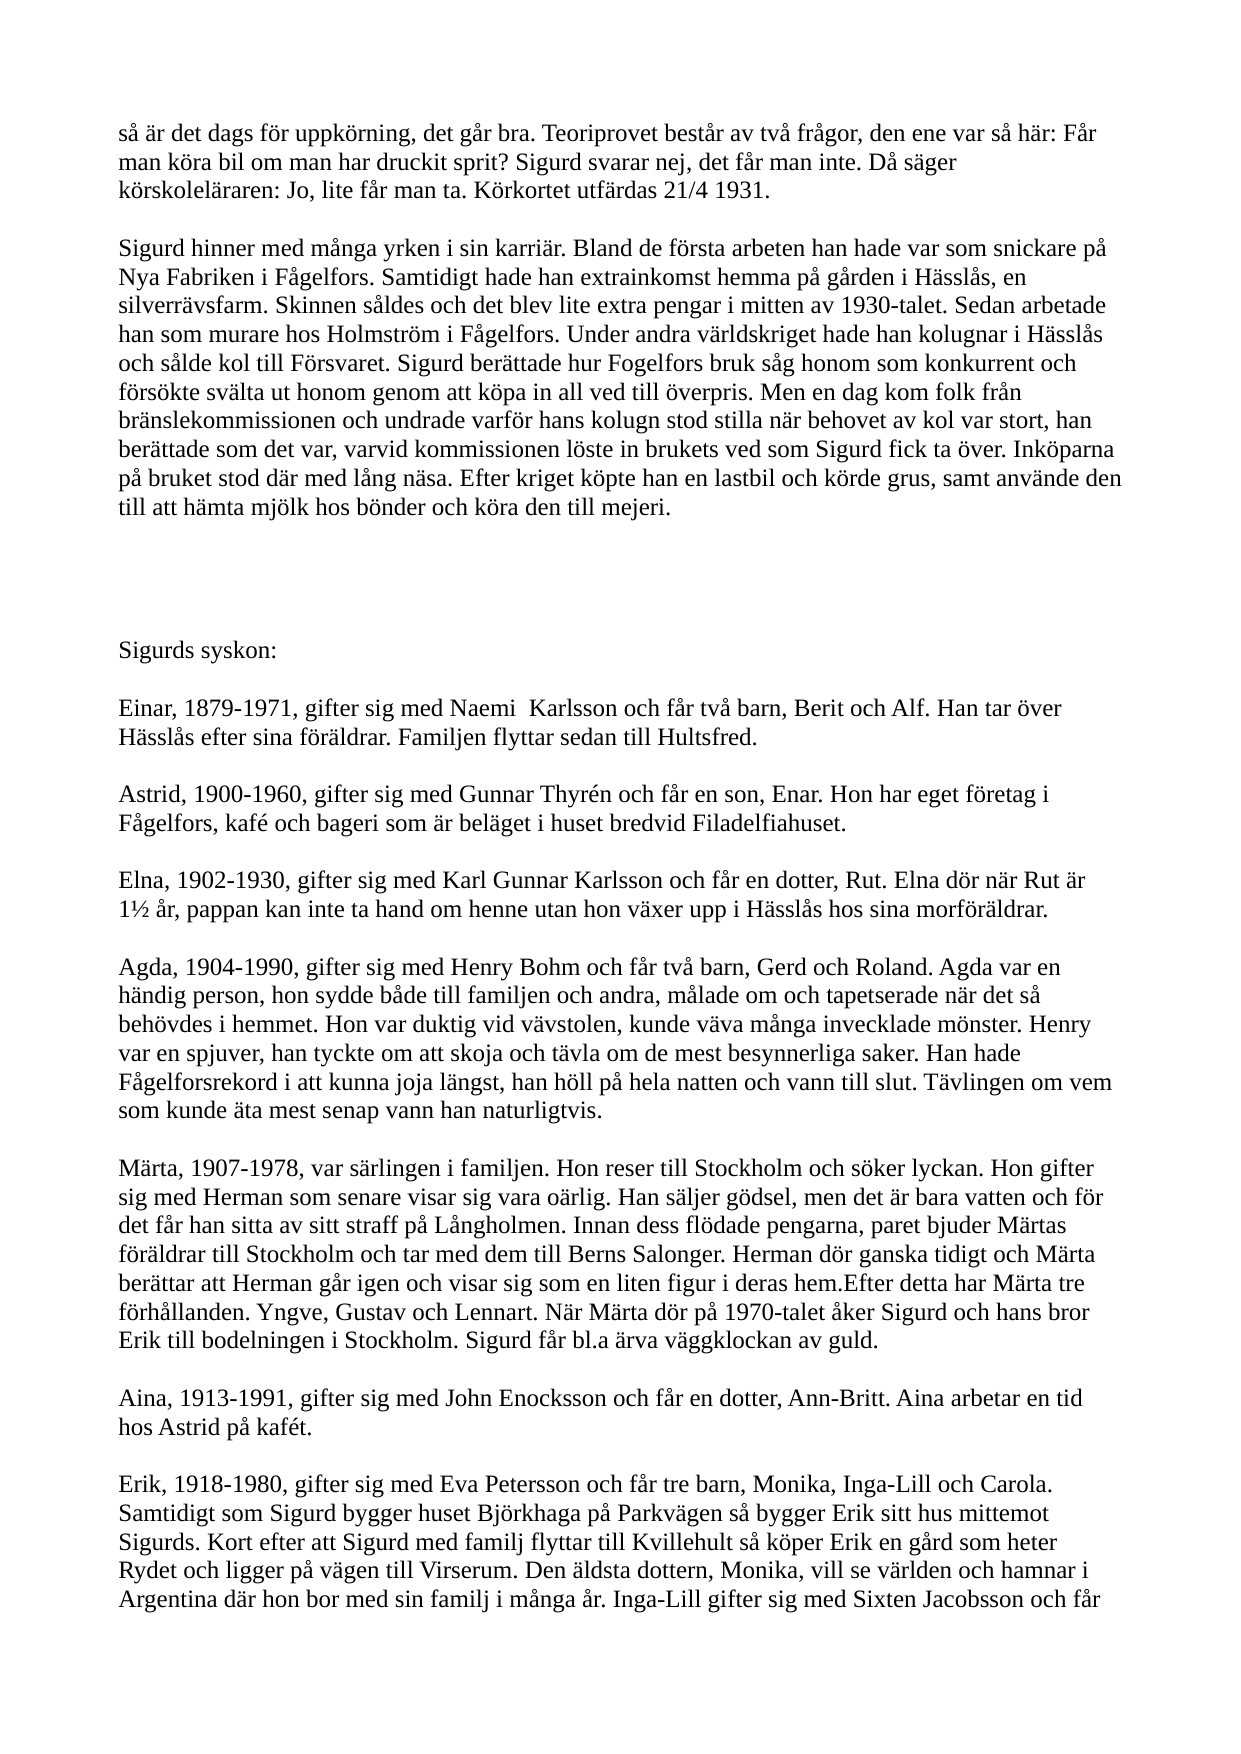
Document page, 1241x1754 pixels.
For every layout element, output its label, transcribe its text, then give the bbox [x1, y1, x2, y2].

text Agda, 1904-1990, gifter sig med Henry Bohm och får två barn, Gerd och Roland. Agda var en händig person, hon sydde både till familjen och andra, målade om och tapetserade när det så behövdes i hemmet. Hon var duktig vid vävstolen, kunde väva många invecklade mönster. Henry var en spjuver, han tyckte om att skoja och tävla om de mest besynnerliga saker. Han hade Fågelforsrekord i att kunna joja längst, han höll på hela natten och vann till slut. Tävlingen om vem som kunde äta mest senap vann han naturligtvis. [118, 952, 1122, 1124]
text Aina, 1913-1991, gifter sig med John Enocksson och får en dotter, Ann-Britt. Aina arbetar en tid hos Astrid på kafét. [118, 1383, 1122, 1441]
text Erik, 1918-1980, gifter sig med Eva Petersson och får tre barn, Monika, Inga-Lill och Carola. Samtidigt som Sigurd bygger huset Björkhaga på Parkvägen så bygger Erik sitt hus mittemot Sigurds. Kort efter att Sigurd med familj flyttar till Kvillehult så köper Erik en gård som heter Rydet och ligger på vägen till Virserum. Den äldsta dottern, Monika, vill se världen och hamnar i Argentina där hon bor med sin familj i många år. Inga-Lill gifter sig med Sixten Jacobsson och får [118, 1469, 1122, 1613]
text Sigurds syskon: [118, 636, 1122, 664]
text Märta, 1907-1978, var särlingen i familjen. Hon reser till Stockholm och söker lyckan. Hon gifter sig med Herman som senare visar sig vara oärlig. Han säljer gödsel, men det är bara vatten och för det får han sitta av sitt straff på Långholmen. Innan dess flödade pengarna, paret bjuder Märtas föräldrar till Stockholm och tar med dem till Berns Salonger. Herman dör ganska tidigt och Märta berättar att Herman går igen och visar sig som en liten figur i deras hem.Efter detta har Märta tre förhållanden. Yngve, Gustav och Lennart. När Märta dör på 1970-talet åker Sigurd och hans bror Erik till bodelningen i Stockholm. Sigurd får bl.a ärva väggklockan av guld. [118, 1153, 1122, 1354]
text så är det dags för uppkörning, det går bra. Teoriprovet består av två frågor, den ene var så här: Får man köra bil om man har druckit sprit? Sigurd svarar nej, det får man inte. Då säger körskoleläraren: Jo, lite får man ta. Körkortet utfärdas 21/4 1931. [118, 118, 1122, 204]
text Einar, 1879-1971, gifter sig med Naemi Karlsson och får två barn, Berit och Alf. Han tar över Hässlås efter sina föräldrar. Familjen flyttar sedan till Hultsfred. [118, 693, 1122, 751]
text Elna, 1902-1930, gifter sig med Karl Gunnar Karlsson och får en dotter, Rut. Elna dör när Rut är 1½ år, pappan kan inte ta hand om henne utan hon växer upp i Hässlås hos sina morföräldrar. [118, 866, 1122, 923]
text Sigurd hinner med många yrken i sin karriär. Bland de första arbeten han hade var som snickare på Nya Fabriken i Fågelfors. Samtidigt hade han extrainkomst hemma på gården i Hässlås, en silverrävsfarm. Skinnen såldes och det blev lite extra pengar i mitten av 1930-talet. Sedan arbetade han som murare hos Holmström i Fågelfors. Under andra världskriget hade han kolugnar i Hässlås och sålde kol till Försvaret. Sigurd berättade hur Fogelfors bruk såg honom som konkurrent och försökte svälta ut honom genom att köpa in all ved till överpris. Men en dag kom folk från bränslekommissionen och undrade varför hans kolugn stod stilla när behovet av kol var stort, han berättade som det var, varvid kommissionen löste in brukets ved som Sigurd fick ta över. Inköparna på bruket stod där med lång näsa. Efter kriget köpte han en lastbil och körde grus, samt använde den till att hämta mjölk hos bönder och köra den till mejeri. [118, 233, 1122, 521]
text Astrid, 1900-1960, gifter sig med Gunnar Thyrén och får en son, Enar. Hon har eget företag i Fågelfors, kafé och bageri som är beläget i huset bredvid Filadelfiahuset. [118, 779, 1122, 837]
